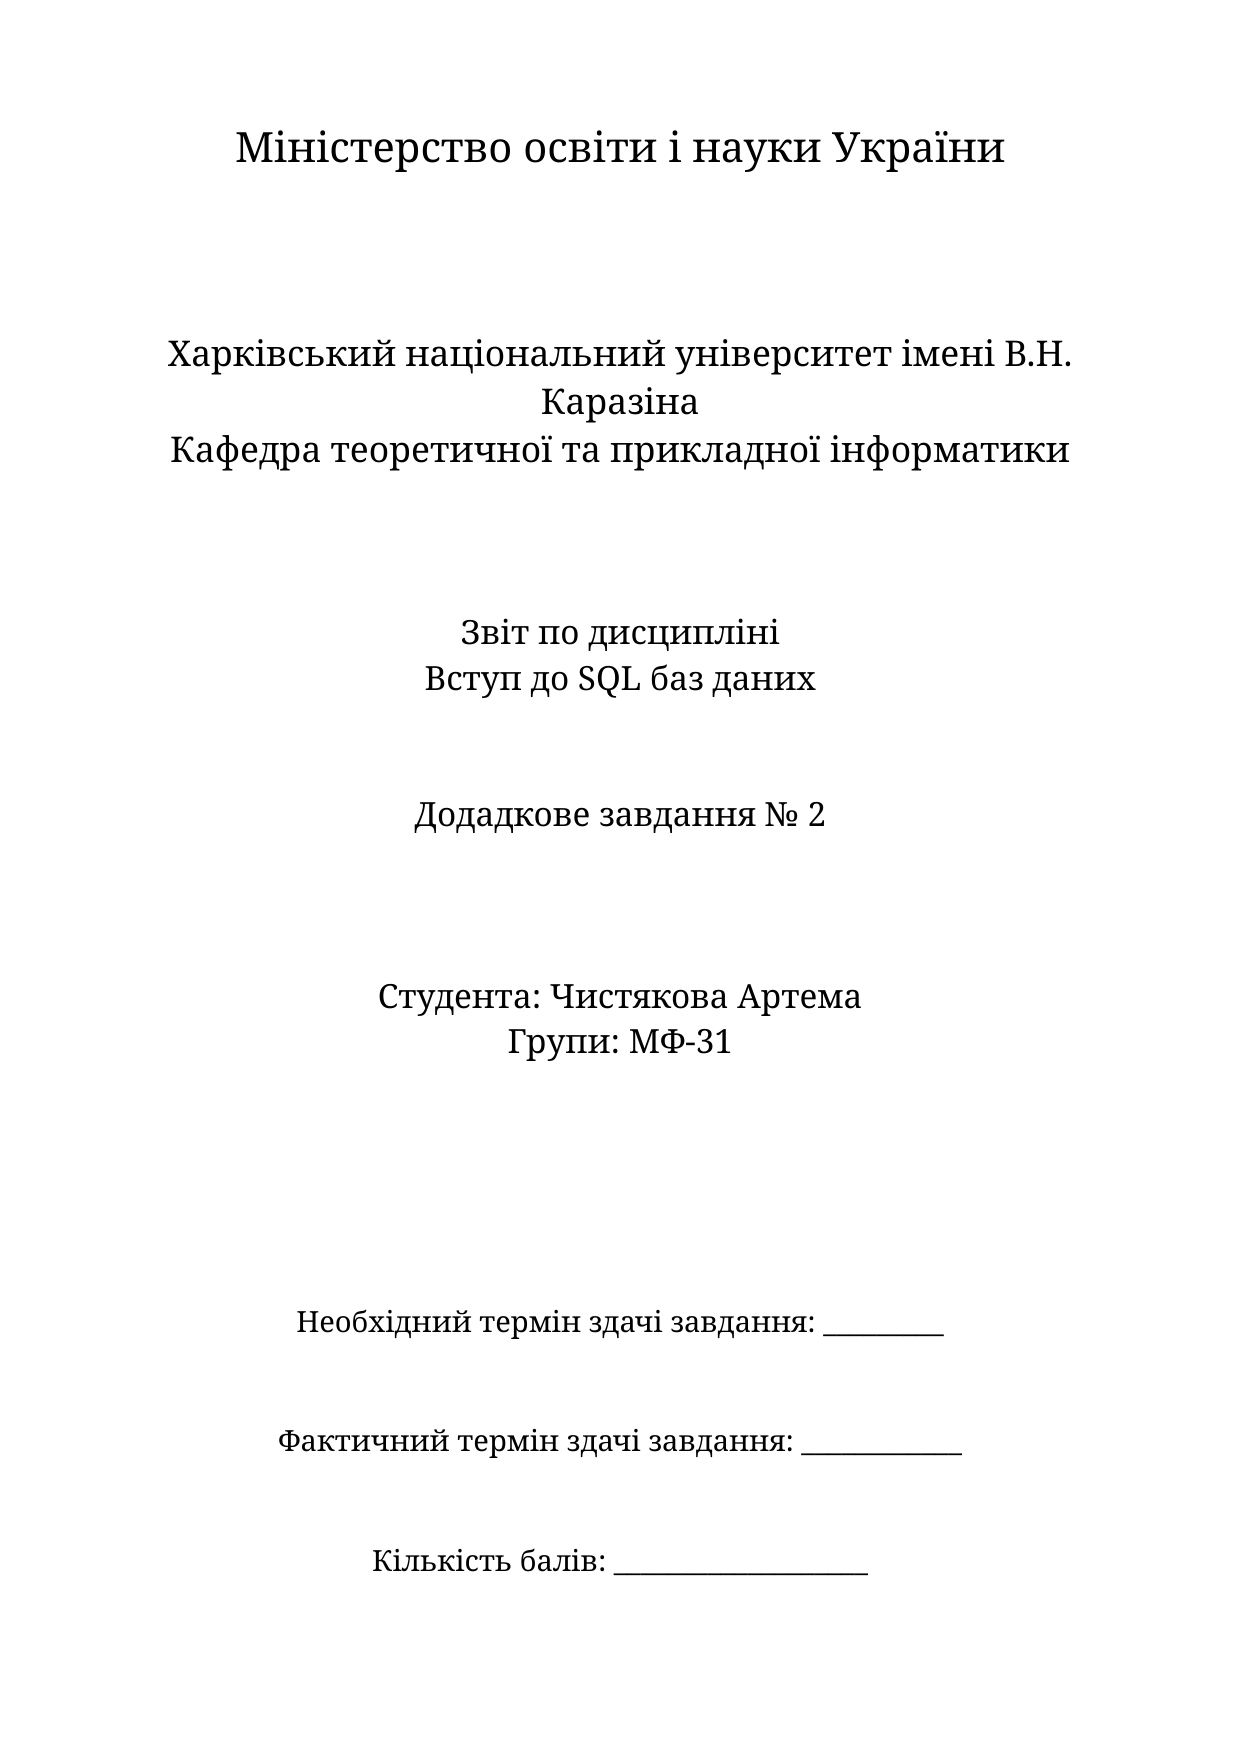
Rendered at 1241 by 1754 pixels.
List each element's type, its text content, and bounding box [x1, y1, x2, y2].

text Кількість балів: ___________________ [118, 1540, 1122, 1579]
text Групи: МФ-31 [118, 1018, 1122, 1063]
text Необхідний термін здачі завдання: _________ [118, 1302, 1122, 1341]
text Фактичний термін здачі завдання: ____________ [118, 1421, 1122, 1460]
text Звіт по дисципліні [118, 609, 1122, 654]
text Вступ до SQL баз даних [118, 654, 1122, 700]
text Додадкове завдання № 2 [118, 791, 1122, 836]
text Студента: Чистякова Артема [118, 972, 1122, 1018]
text Міністерство освіти і науки України [118, 118, 1122, 175]
text Кафедра теоретичної та прикладної інформатики [118, 424, 1122, 473]
text Харківський національний університет імені В.Н. Каразіна [118, 328, 1122, 424]
